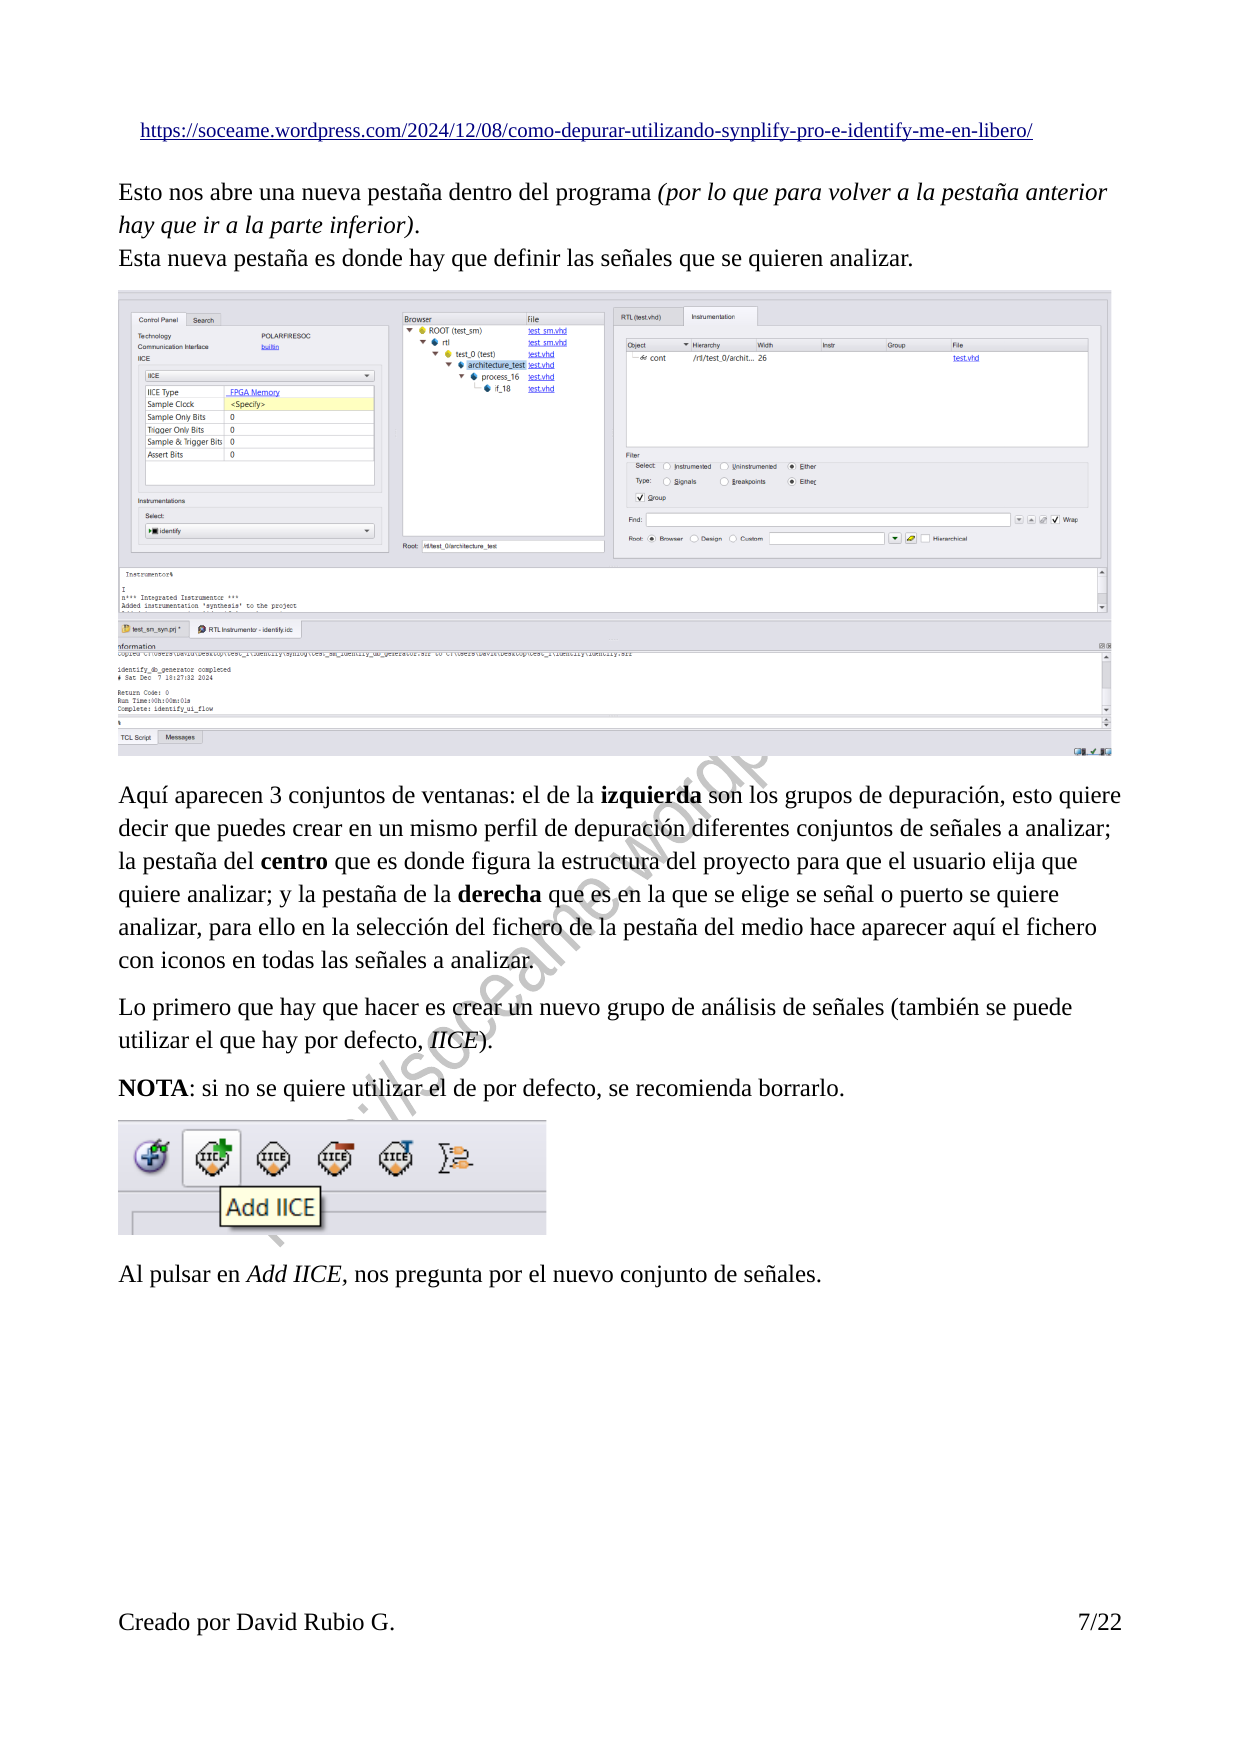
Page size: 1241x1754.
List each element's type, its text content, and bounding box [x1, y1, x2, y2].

picture [118, 290, 1112, 756]
picture [118, 1120, 547, 1235]
text NOTA: si no se quiere utilizar el de por defecto, se recomienda borrarlo. [393, 1073, 1122, 1102]
text NOTA: si no se quiere utilizar el de por defecto, se recomienda borrarlo. [118, 1073, 380, 1102]
text Esto nos abre una nueva pestaña dentro del programa (por lo que para volver a la pestaña anterior hay que ir a la parte inferior). Esta nueva pestaña es donde hay que definir las señales que se quieren analizar. [118, 177, 1122, 272]
text Aquí aparecen 3 conjuntos de ventanas: el de la izquierda son los grupos de depuración, esto quiere decir que puedes crear en un mismo perfil de depuración diferentes conjuntos de señales a analizar; la pestaña del centro que es donde figura la estructura del proyecto para que el usuario elija que quiere analizar; y la pestaña de la derecha que es en la que se elige se señal o puerto se quiere analizar, para ello en la selección del fichero de la pestaña del medio hace aparecer aquí el fichero con iconos en todas las señales a analizar. [118, 780, 1122, 974]
text Al pulsar en Add IICE, nos pregunta por el nuevo conjunto de señales. [118, 1259, 1122, 1288]
text Lo primero que hay que hacer es crear un nuevo grupo de análisis de señales (también se puede utilizar el que hay por defecto, IICE). [118, 992, 1122, 1054]
